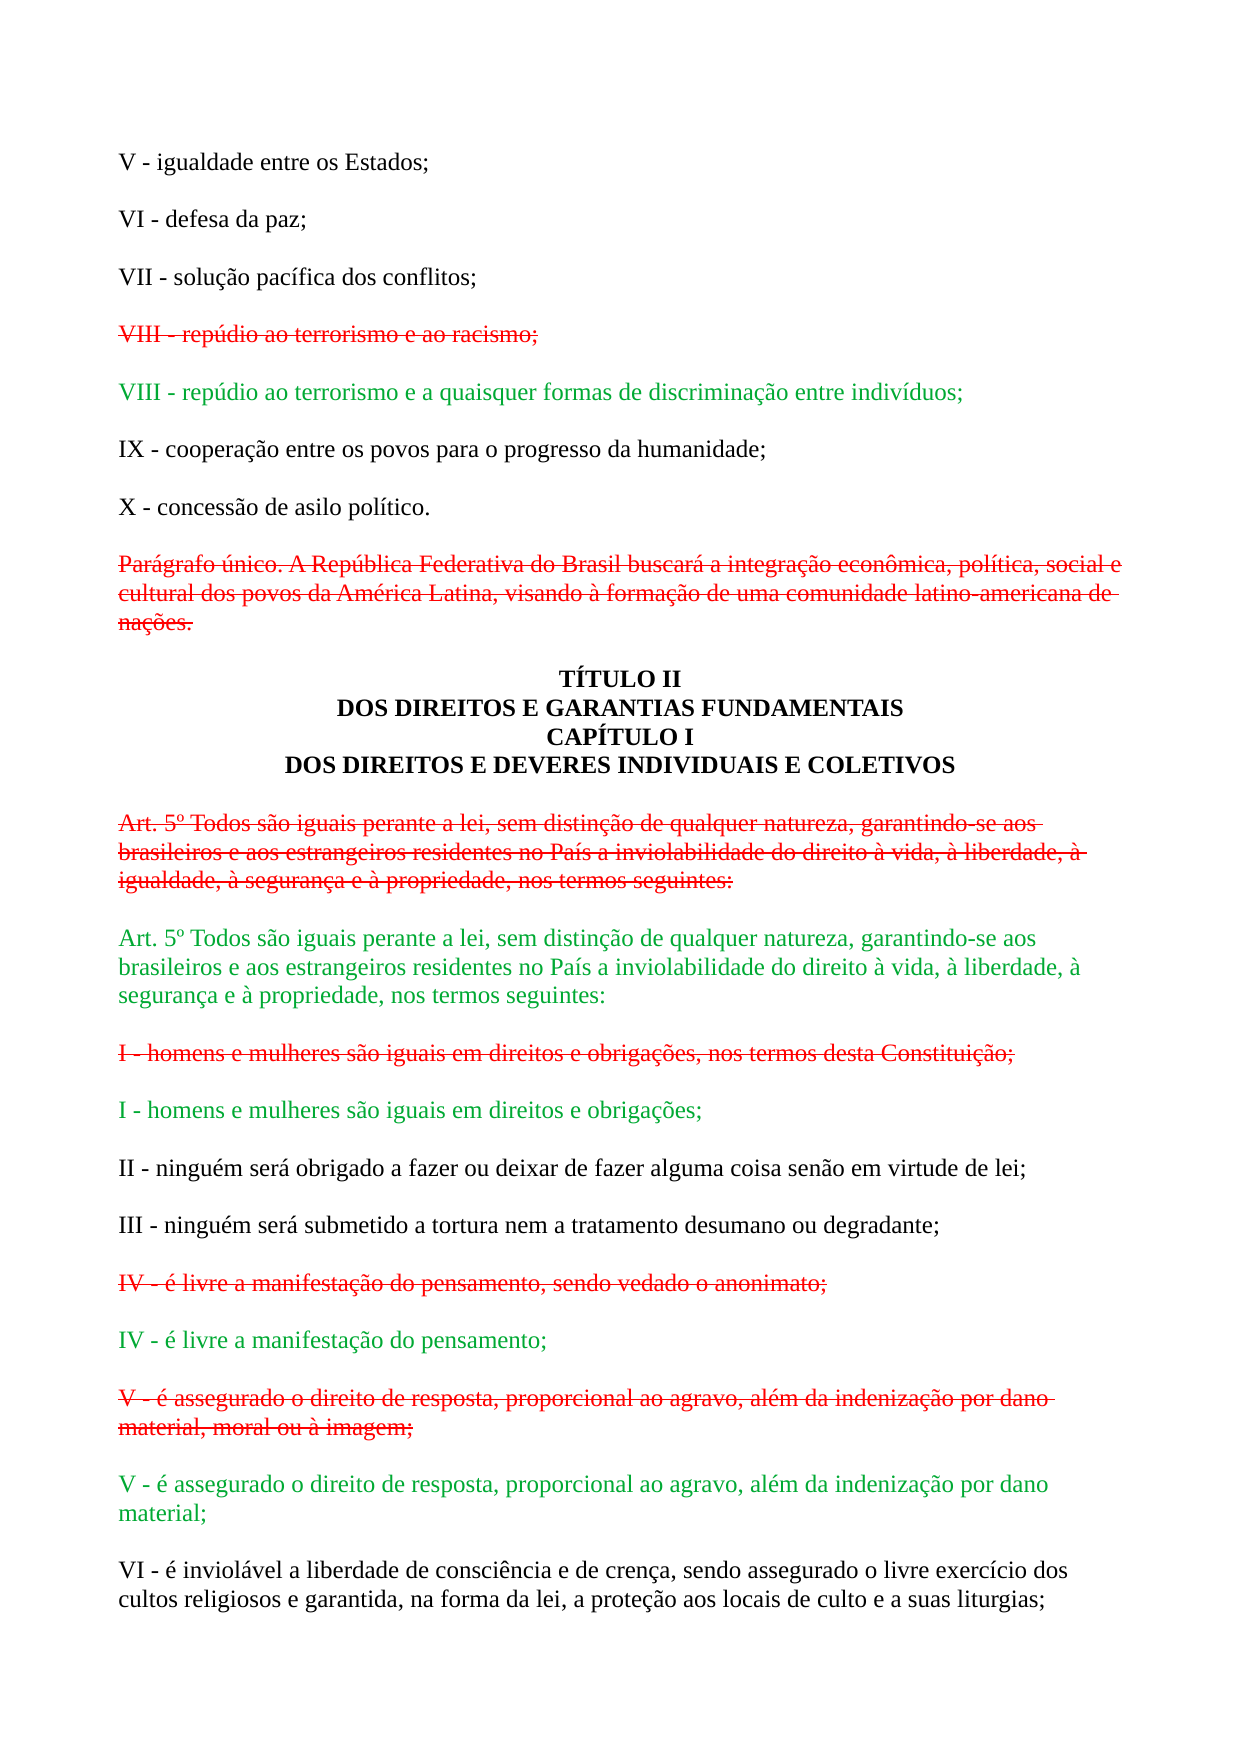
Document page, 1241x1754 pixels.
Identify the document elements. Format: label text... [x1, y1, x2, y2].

text X - concessão de asilo político. [118, 492, 1122, 521]
text VIII - repúdio ao terrorismo e a quaisquer formas de discriminação entre indivíduos; [118, 377, 1122, 406]
text DOS DIREITOS E GARANTIAS FUNDAMENTAIS [118, 693, 1122, 722]
text IV - é livre a manifestação do pensamento; [118, 1326, 1122, 1354]
text CAPÍTULO I [118, 722, 1122, 751]
text VIII - repúdio ao terrorismo e ao racismo; [118, 319, 1122, 348]
text V - igualdade entre os Estados; [118, 147, 1122, 176]
text VI - defesa da paz; [118, 204, 1122, 233]
text II - ninguém será obrigado a fazer ou deixar de fazer alguma coisa senão em virtude de lei; [118, 1153, 1122, 1182]
text Art. 5º Todos são iguais perante a lei, sem distinção de qualquer natureza, garantindo-se aos brasileiros e aos estrangeiros residentes no País a inviolabilidade do direito à vida, à liberdade, à igualdade, à segurança e à propriedade, nos termos seguintes: [118, 808, 1122, 894]
text V - é assegurado o direito de resposta, proporcional ao agravo, além da indenização por dano material; [118, 1469, 1122, 1527]
text VI - é inviolável a liberdade de consciência e de crença, sendo assegurado o livre exercício dos cultos religiosos e garantida, na forma da lei, a proteção aos locais de culto e a suas liturgias; [118, 1556, 1122, 1613]
text Parágrafo único. A República Federativa do Brasil buscará a integração econômica, política, social e cultural dos povos da América Latina, visando à formação de uma comunidade latino-americana de nações. [118, 566, 1122, 636]
text I - homens e mulheres são iguais em direitos e obrigações, nos termos desta Constituição; [118, 1038, 1122, 1067]
text Art. 5º Todos são iguais perante a lei, sem distinção de qualquer natureza, garantindo-se aos brasileiros e aos estrangeiros residentes no País a inviolabilidade do direito à vida, à liberdade, à segurança e à propriedade, nos termos seguintes: [118, 923, 1122, 1009]
text Parágrafo único. A República Federativa do Brasil buscará a integração econômica, política, social e cultural dos povos da América Latina, visando à formação de uma comunidade latino-americana de nações. [118, 549, 1122, 565]
text III - ninguém será submetido a tortura nem a tratamento desumano ou degradante; [118, 1211, 1122, 1239]
text TÍTULO II [118, 664, 1122, 693]
text DOS DIREITOS E DEVERES INDIVIDUAIS E COLETIVOS [118, 751, 1122, 779]
text IX - cooperação entre os povos para o progresso da humanidade; [118, 434, 1122, 463]
text V - é assegurado o direito de resposta, proporcional ao agravo, além da indenização por dano material, moral ou à imagem; [118, 1383, 1122, 1441]
text IV - é livre a manifestação do pensamento, sendo vedado o anonimato; [118, 1268, 1122, 1297]
text VII - solução pacífica dos conflitos; [118, 262, 1122, 291]
text I - homens e mulheres são iguais em direitos e obrigações; [118, 1096, 1122, 1124]
